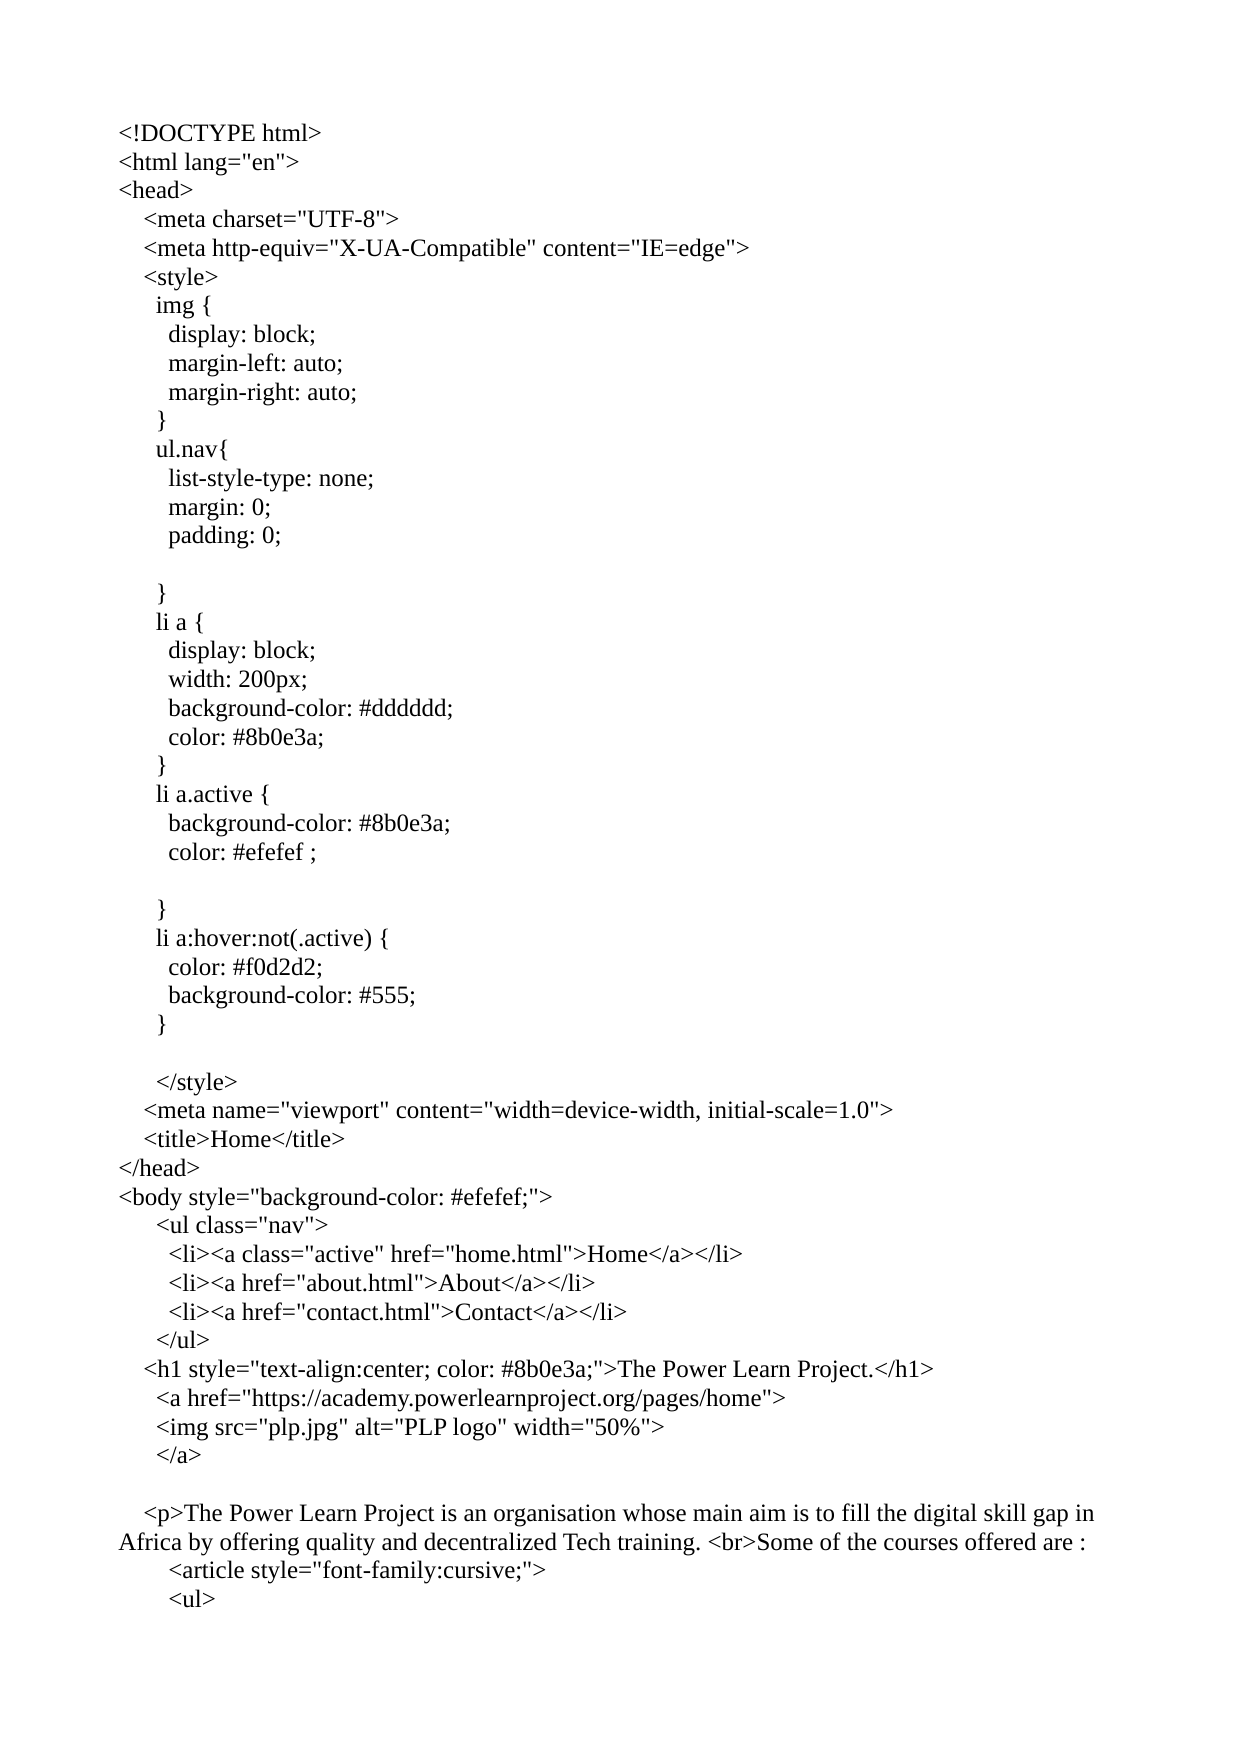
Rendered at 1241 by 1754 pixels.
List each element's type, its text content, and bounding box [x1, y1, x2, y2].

text </a> [118, 1441, 1122, 1469]
text </ul> [118, 1326, 1122, 1354]
text } [118, 751, 1122, 779]
text <meta http-equiv="X-UA-Compatible" content="IE=edge"> [118, 233, 1122, 262]
text <title>Home</title> [118, 1124, 1122, 1153]
text <meta charset="UTF-8"> [118, 204, 1122, 233]
text <ul class="nav"> [118, 1211, 1122, 1239]
text <p>The Power Learn Project is an organisation whose main aim is to fill the digital skill gap in Africa by offering quality and decentralized Tech training. <br>Some of the courses offered are : [118, 1498, 1122, 1556]
text <style> [118, 262, 1122, 291]
text li a.active { [118, 779, 1122, 808]
text } [118, 1009, 1122, 1038]
text <li><a href="contact.html">Contact</a></li> [118, 1297, 1122, 1326]
text <img src="plp.jpg" alt="PLP logo" width="50%"> [118, 1412, 1122, 1441]
text li a:hover:not(.active) { [118, 923, 1122, 952]
text <!DOCTYPE html> [118, 118, 1122, 147]
text </style> [118, 1067, 1122, 1096]
text <h1 style="text-align:center; color: #8b0e3a;">The Power Learn Project.</h1> [118, 1354, 1122, 1383]
text <li><a class="active" href="home.html">Home</a></li> [118, 1239, 1122, 1268]
text background-color: #555; [118, 981, 1122, 1009]
text <body style="background-color: #efefef;"> [118, 1182, 1122, 1211]
text background-color: #dddddd; [118, 693, 1122, 722]
text margin: 0; [118, 492, 1122, 521]
text color: #8b0e3a; [118, 722, 1122, 751]
text li a { [118, 607, 1122, 636]
text img { [118, 291, 1122, 319]
text color: #f0d2d2; [118, 952, 1122, 981]
text color: #efefef ; [118, 837, 1122, 866]
text background-color: #8b0e3a; [118, 808, 1122, 837]
text margin-right: auto; [118, 377, 1122, 406]
text <article style="font-family:cursive;"> [118, 1556, 1122, 1584]
text <html lang="en"> [118, 147, 1122, 176]
text } [118, 894, 1122, 923]
text <li><a href="about.html">About</a></li> [118, 1268, 1122, 1297]
text <ul> [118, 1584, 1122, 1613]
text } [118, 406, 1122, 434]
text </head> [118, 1153, 1122, 1182]
text margin-left: auto; [118, 348, 1122, 377]
text width: 200px; [118, 664, 1122, 693]
text <meta name="viewport" content="width=device-width, initial-scale=1.0"> [118, 1096, 1122, 1124]
text <a href="https://academy.powerlearnproject.org/pages/home"> [118, 1383, 1122, 1412]
text display: block; [118, 636, 1122, 664]
text ul.nav{ [118, 434, 1122, 463]
text display: block; [118, 319, 1122, 348]
text <head> [118, 176, 1122, 204]
text padding: 0; [118, 521, 1122, 549]
text } [118, 578, 1122, 607]
text list-style-type: none; [118, 463, 1122, 492]
